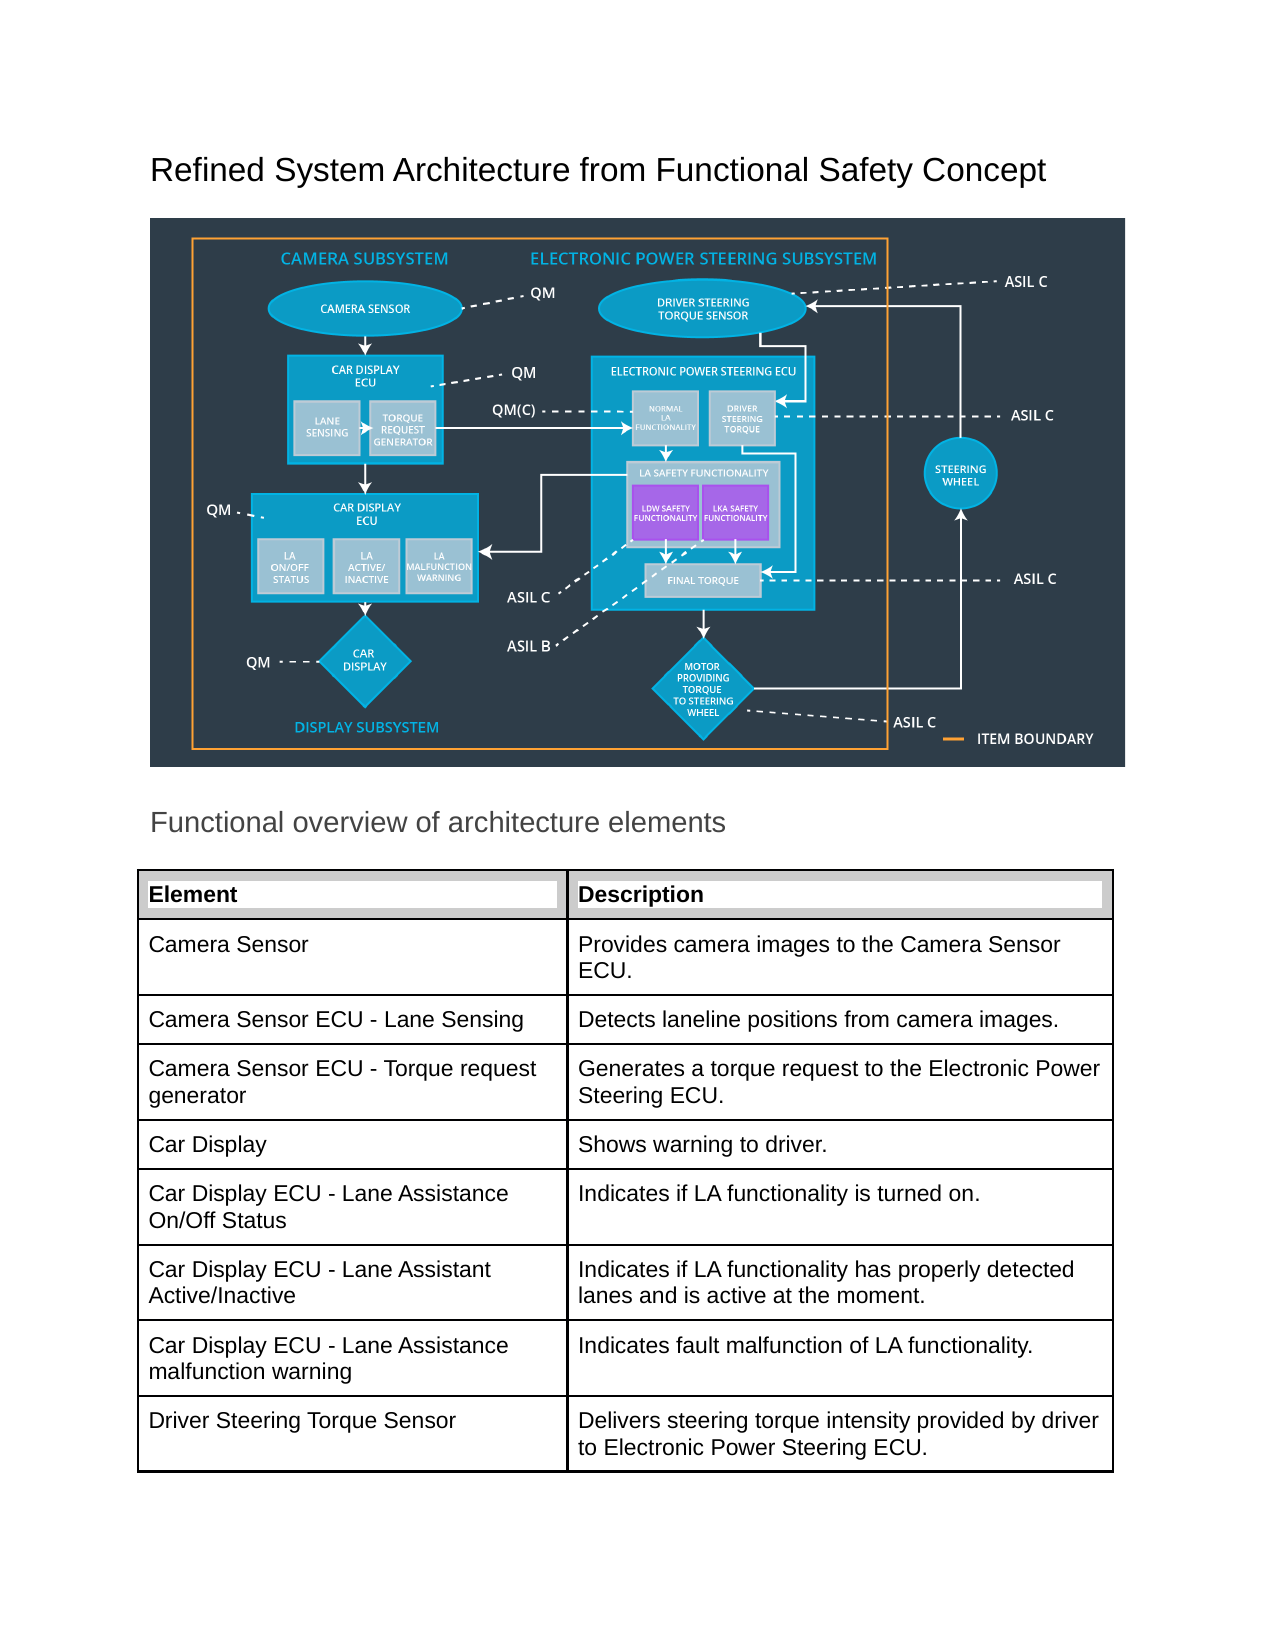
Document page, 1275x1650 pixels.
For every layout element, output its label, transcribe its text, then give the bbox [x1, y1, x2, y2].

table_cell Indicates if LA functionality has properly detected lanes and is active at the moment. [569, 1246, 1112, 1319]
table_cell Indicates fault malfunction of LA functionality. [569, 1321, 1112, 1395]
subtitle Functional overview of architecture elements [150, 805, 1125, 838]
table_cell Camera Sensor ECU - Torque request generator [139, 1045, 566, 1118]
table_cell Detects laneline positions from camera images. [569, 996, 1112, 1043]
table_cell Camera Sensor [139, 920, 566, 994]
picture [150, 218, 1125, 767]
table_cell Shows warning to driver. [569, 1121, 1112, 1168]
table_cell Generates a torque request to the Electronic Power Steering ECU. [569, 1045, 1112, 1118]
table_cell Car Display ECU - Lane Assistant Active/Inactive [139, 1246, 566, 1319]
table_header Element [139, 871, 566, 918]
table_cell Car Display ECU - Lane Assistance malfunction warning [139, 1321, 566, 1395]
subtitle Refined System Architecture from Functional Safety Concept [150, 150, 1125, 188]
table_cell Car Display ECU - Lane Assistance On/Off Status [139, 1170, 566, 1243]
table_cell Indicates if LA functionality is turned on. [569, 1170, 1112, 1243]
table_cell Car Display [139, 1121, 566, 1168]
table_cell Provides camera images to the Camera Sensor ECU. [569, 920, 1112, 994]
table_cell Driver Steering Torque Sensor [139, 1397, 566, 1470]
table_cell Camera Sensor ECU - Lane Sensing [139, 996, 566, 1043]
table_header Description [569, 871, 1112, 918]
table_cell Delivers steering torque intensity provided by driver to Electronic Power Steering ECU. [569, 1397, 1112, 1470]
